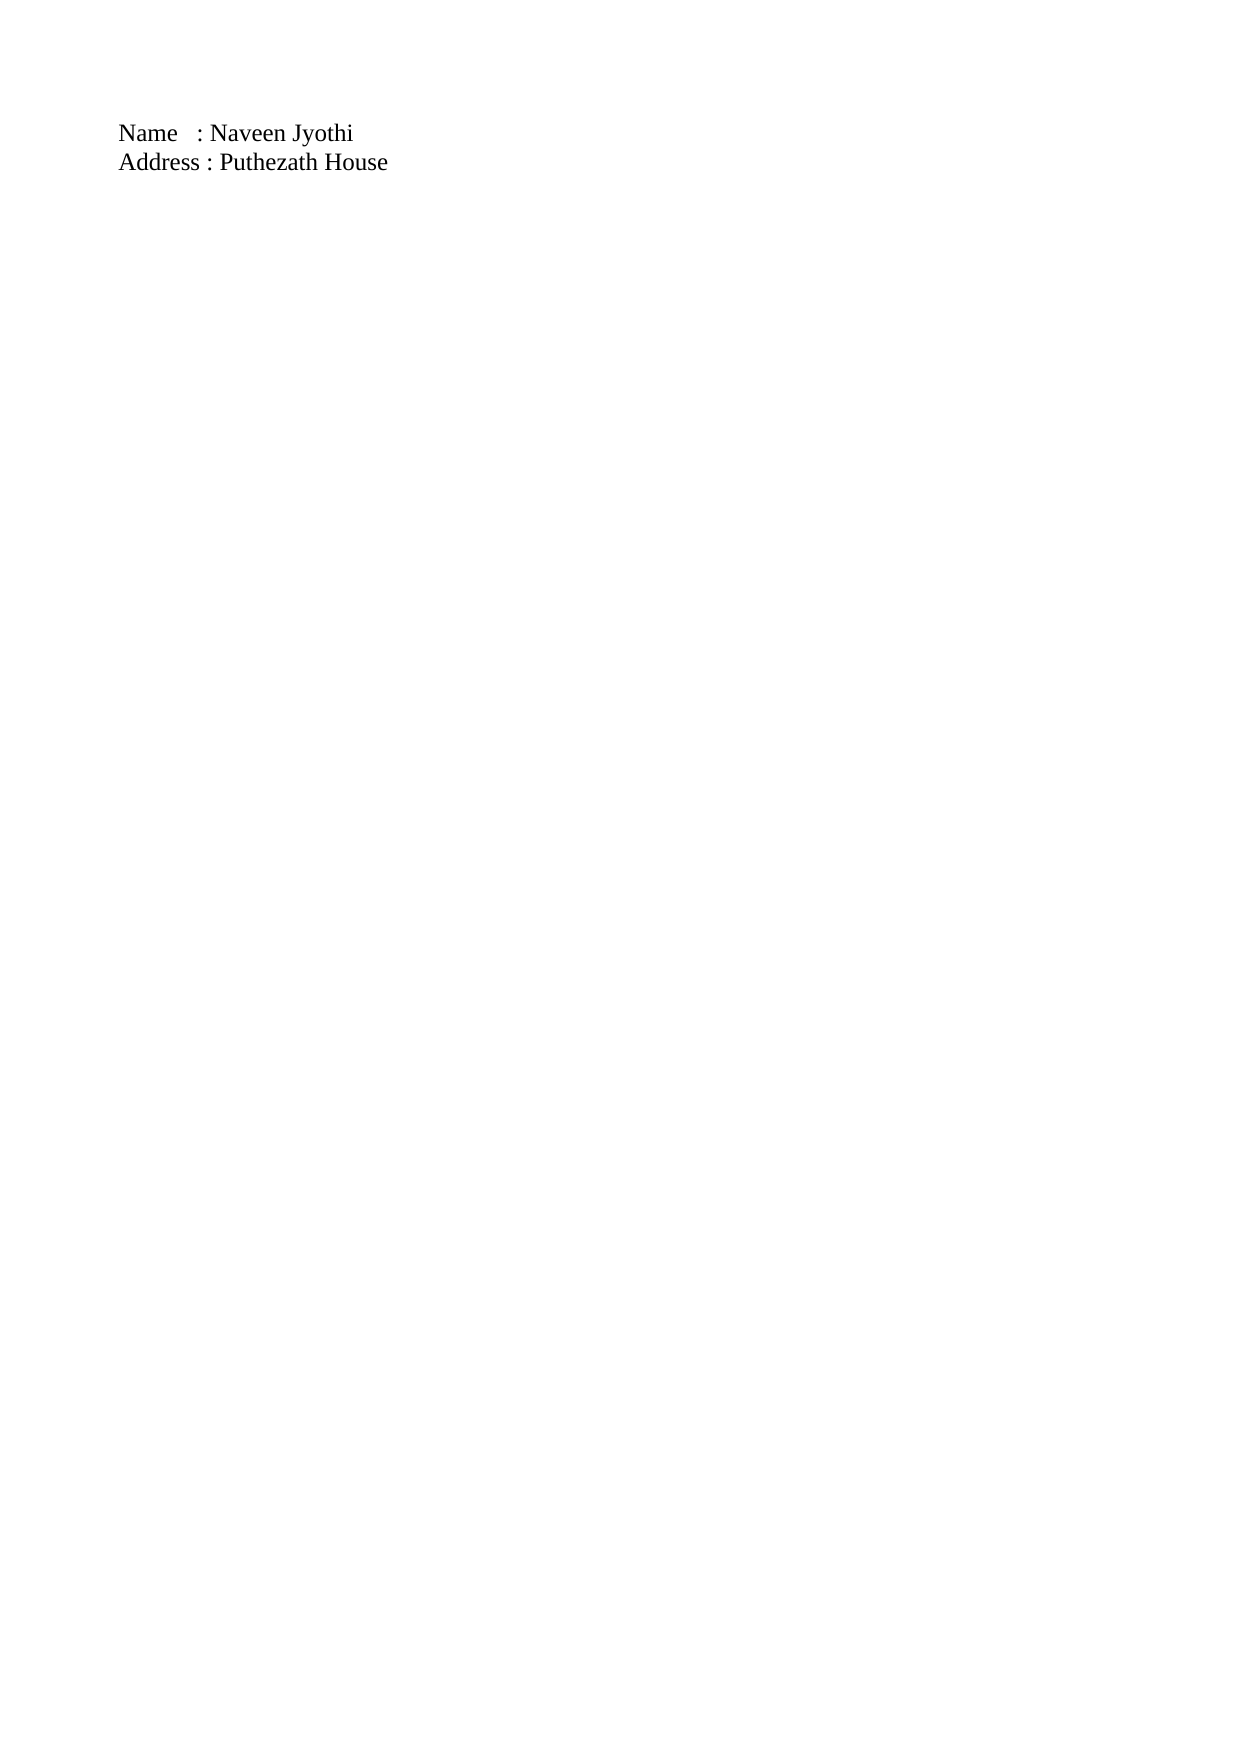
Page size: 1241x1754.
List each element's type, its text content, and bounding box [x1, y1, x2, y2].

text Address : Puthezath House [118, 147, 1122, 176]
text Name : Naveen Jyothi [118, 118, 1122, 147]
